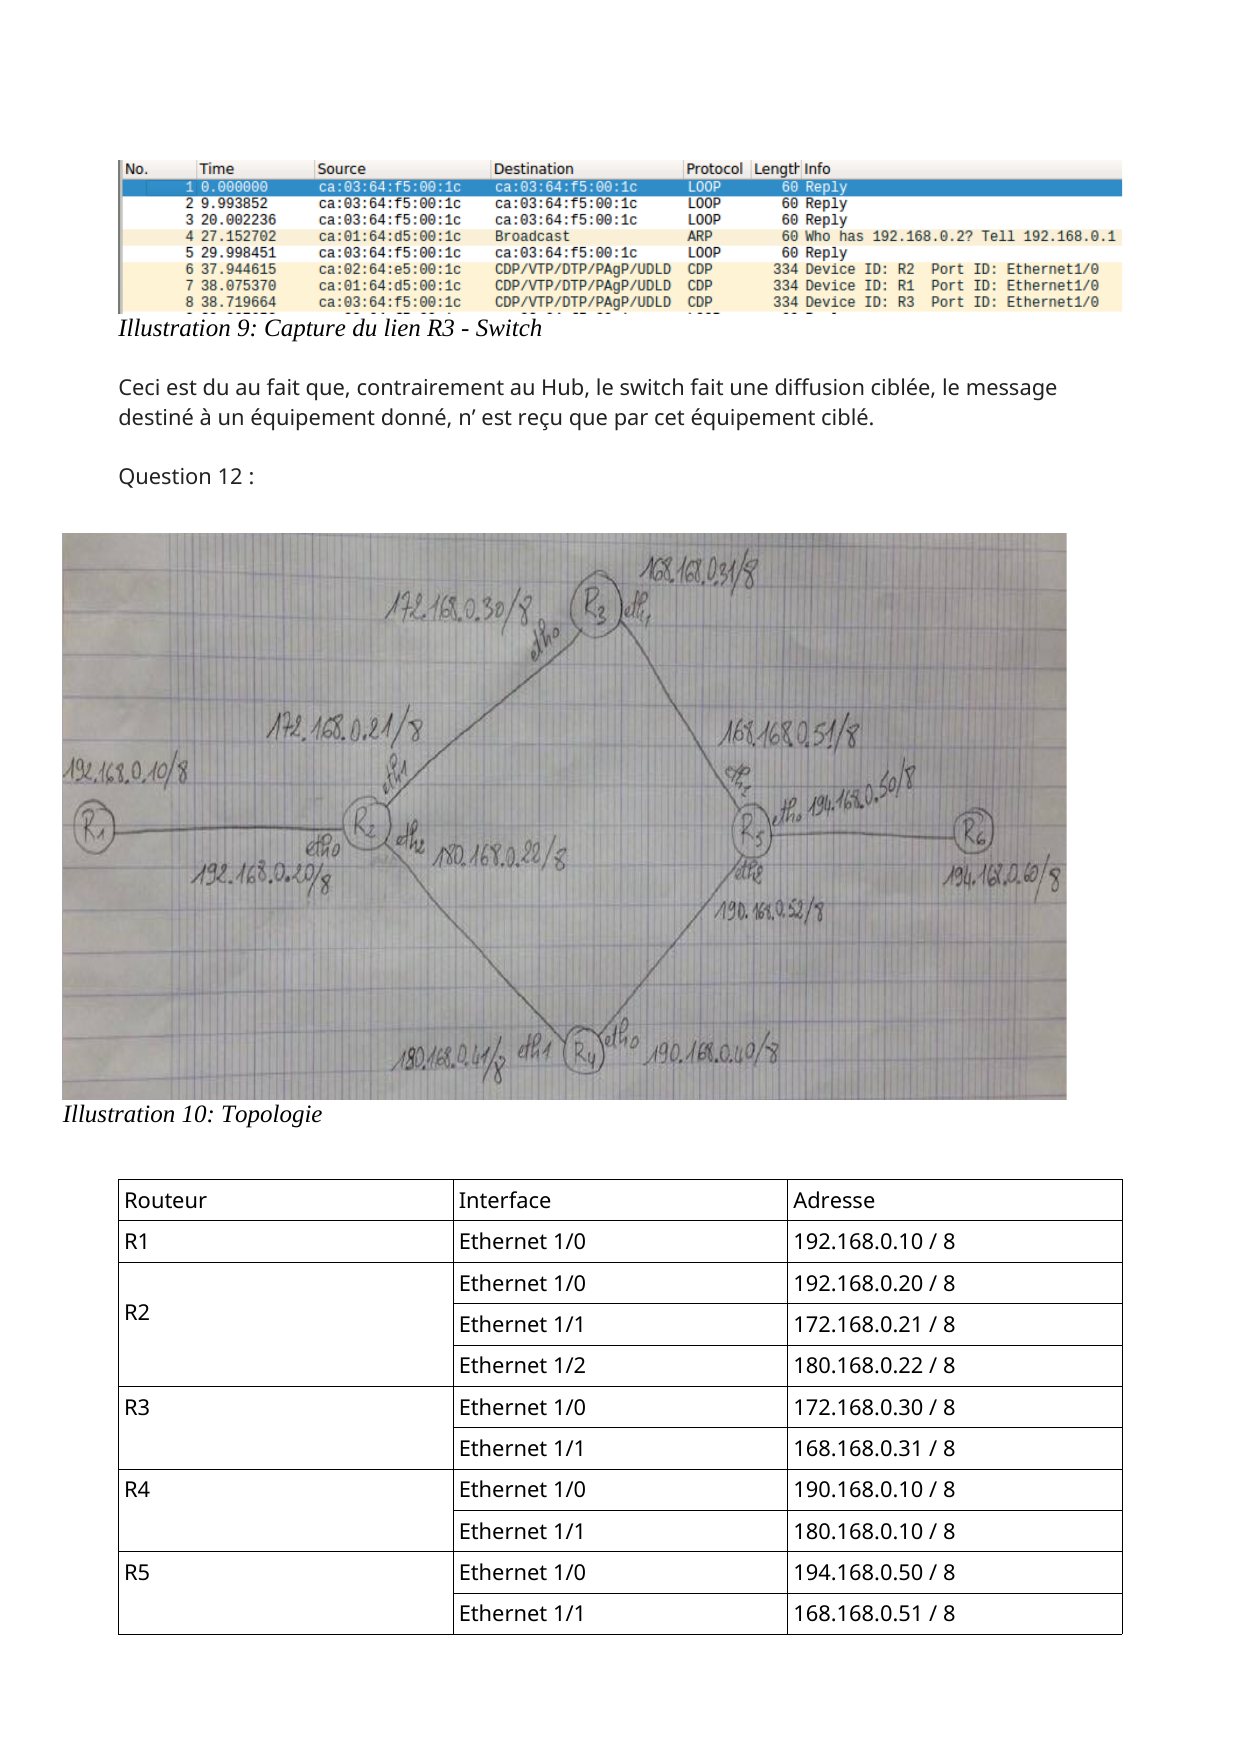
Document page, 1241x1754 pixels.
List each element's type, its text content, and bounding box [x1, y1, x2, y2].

table_cell Ethernet 1/0 [454, 1470, 787, 1510]
text Ceci est du au fait que, contrairement au Hub, le switch fait une diffusion ciblée, le message destiné à un équipement donné, n’ est reçu que par cet équipement ciblé. [118, 372, 1122, 431]
picture [118, 160, 1123, 314]
table_cell Ethernet 1/0 [454, 1387, 787, 1427]
text Illustration 9: Capture du lien R3 - Switch [118, 314, 1122, 342]
table_cell Ethernet 1/1 [454, 1304, 787, 1344]
table_header Routeur [119, 1180, 453, 1220]
table_cell 172.168.0.30 / 8 [788, 1387, 1122, 1427]
table_cell Ethernet 1/1 [454, 1594, 787, 1634]
table_cell Ethernet 1/2 [454, 1346, 787, 1386]
table_cell R5 [119, 1552, 453, 1634]
table_cell 180.168.0.10 / 8 [788, 1511, 1122, 1551]
table_cell R4 [119, 1470, 453, 1551]
table_cell R3 [119, 1387, 453, 1468]
table_cell 194.168.0.50 / 8 [788, 1552, 1122, 1593]
table_cell 192.168.0.20 / 8 [788, 1263, 1122, 1303]
table_cell 172.168.0.21 / 8 [788, 1304, 1122, 1344]
table_cell Ethernet 1/1 [454, 1428, 787, 1468]
table_cell Ethernet 1/1 [454, 1511, 787, 1551]
table_cell R1 [119, 1221, 453, 1262]
table_cell 190.168.0.10 / 8 [788, 1470, 1122, 1510]
table_cell 168.168.0.51 / 8 [788, 1594, 1122, 1634]
picture [62, 533, 1067, 1100]
table_cell R2 [119, 1263, 453, 1386]
table_cell Ethernet 1/0 [454, 1263, 787, 1303]
table_cell 180.168.0.22 / 8 [788, 1346, 1122, 1386]
table_cell Ethernet 1/0 [454, 1552, 787, 1593]
table_header Interface [454, 1180, 787, 1220]
table_cell 192.168.0.10 / 8 [788, 1221, 1122, 1262]
table_header Adresse [788, 1180, 1122, 1220]
text Illustration 10: Topologie [63, 533, 1178, 1128]
table_cell 168.168.0.31 / 8 [788, 1428, 1122, 1468]
table_cell Ethernet 1/0 [454, 1221, 787, 1262]
text Question 12 : [118, 461, 1122, 491]
